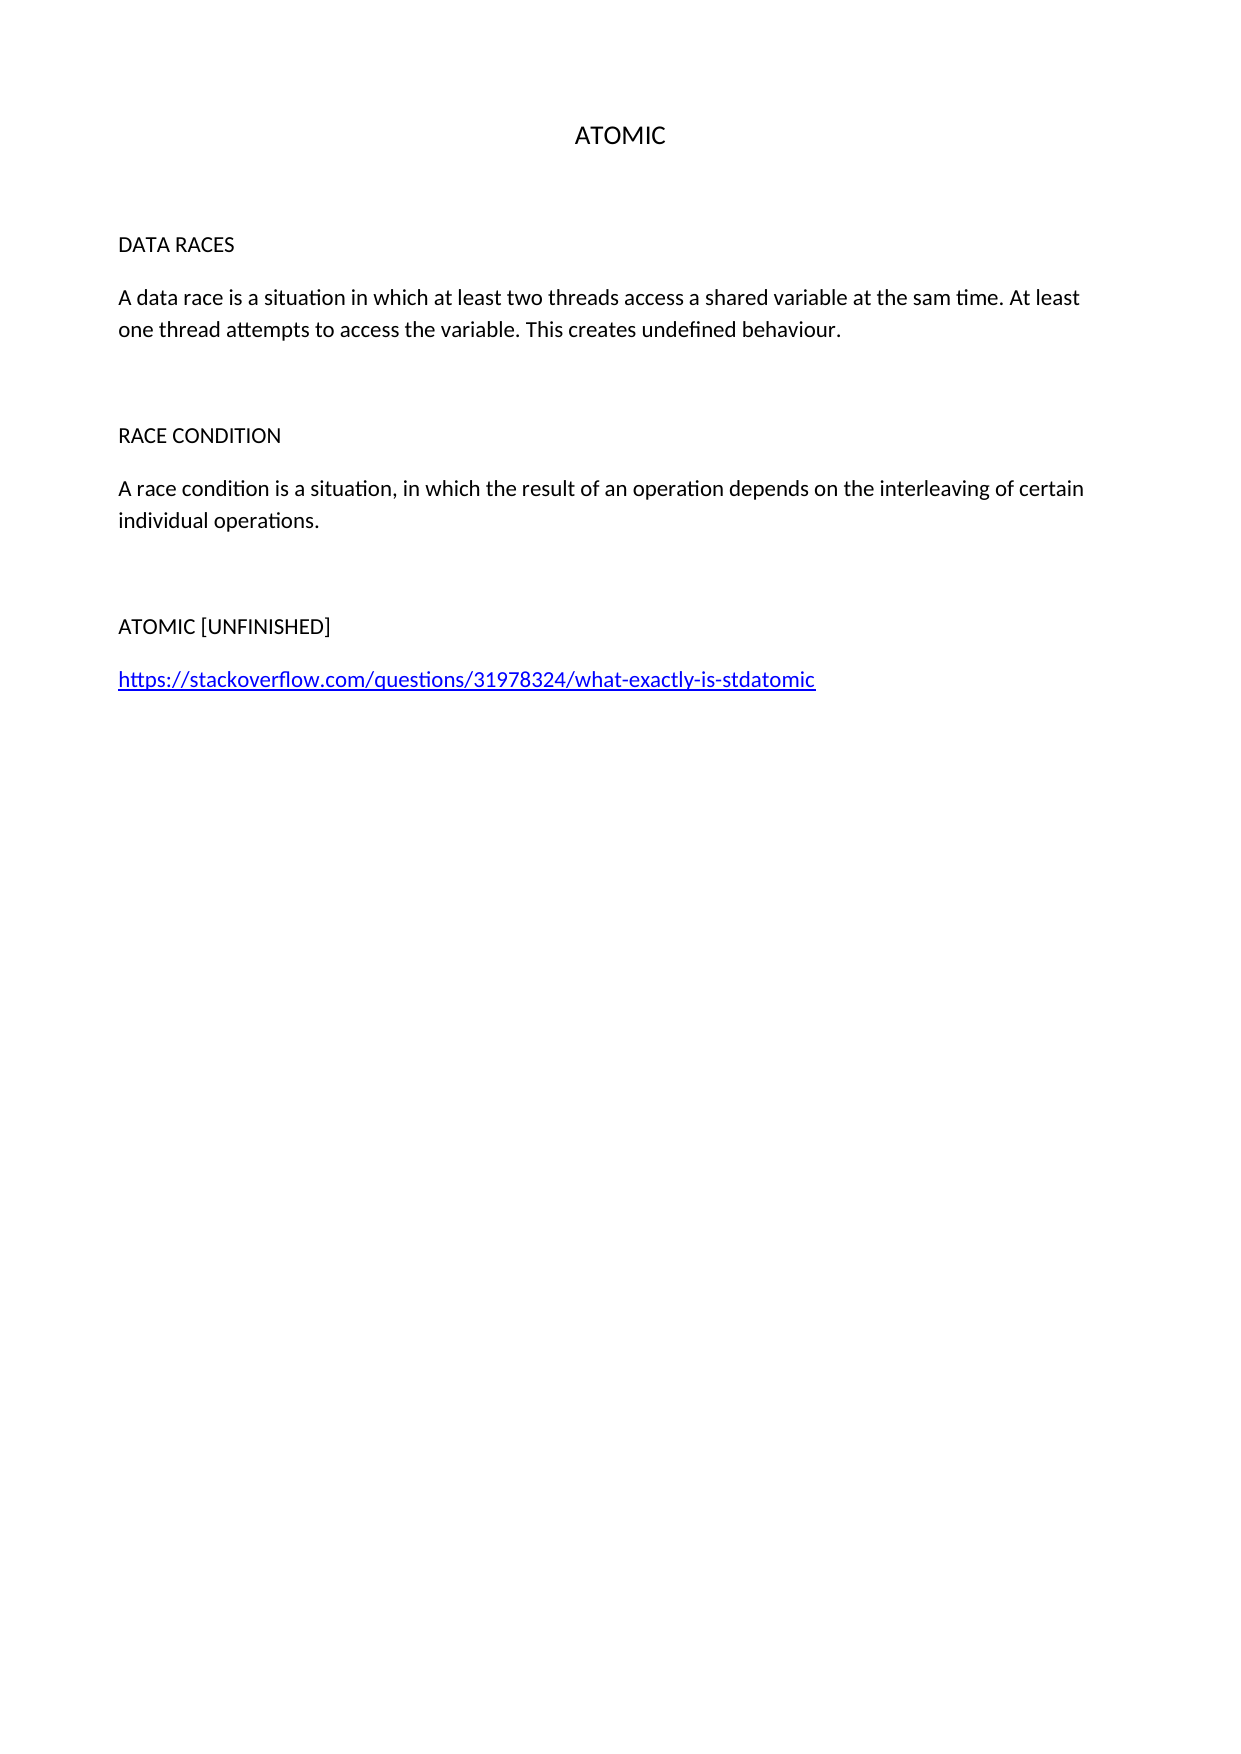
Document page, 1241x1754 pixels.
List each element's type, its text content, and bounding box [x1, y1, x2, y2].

text DATA RACES [118, 230, 1122, 258]
text A race condition is a situation, in which the result of an operation depends on the interleaving of certain individual operations. [118, 474, 1122, 534]
text ATOMIC [UNFINISHED] [118, 612, 1122, 640]
text RACE CONDITION [118, 421, 1122, 449]
text A data race is a situation in which at least two threads access a shared variable at the sam time. At least one thread attempts to access the variable. This creates undefined behaviour. [118, 283, 1122, 343]
text ATOMIC [118, 118, 1122, 151]
text https://stackoverflow.com/questions/31978324/what-exactly-is-stdatomic [118, 665, 1122, 693]
